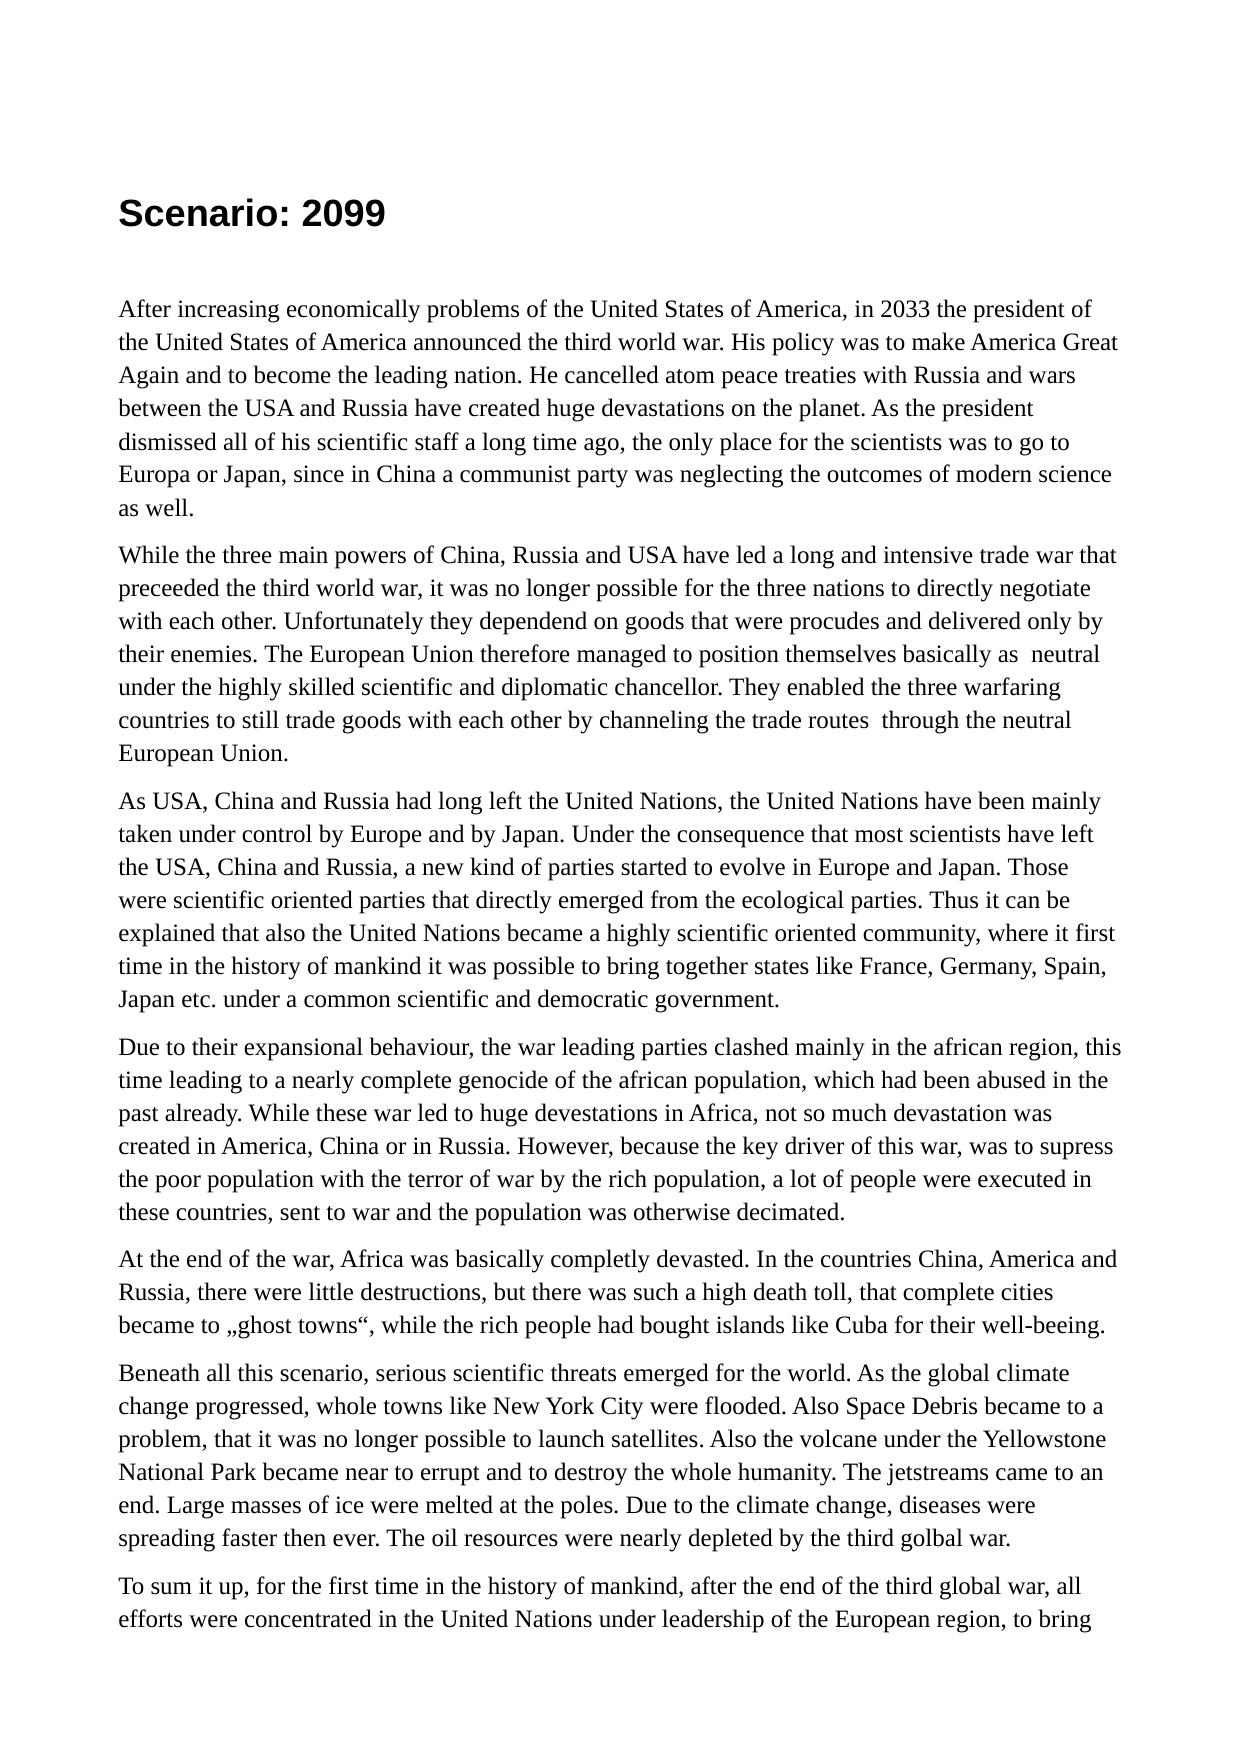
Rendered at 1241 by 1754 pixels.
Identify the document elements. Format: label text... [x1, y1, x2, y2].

text Due to their expansional behaviour, the war leading parties clashed mainly in the african region, this time leading to a nearly complete genocide of the african population, which had been abused in the past already. While these war led to huge devestations in Africa, not so much devastation was created in America, China or in Russia. However, because the key driver of this war, was to supress the poor population with the terror of war by the rich population, a lot of people were executed in these countries, sent to war and the population was otherwise decimated. [118, 1032, 1122, 1226]
text As USA, China and Russia had long left the United Nations, the United Nations have been mainly taken under control by Europe and by Japan. Under the consequence that most scientists have left the USA, China and Russia, a new kind of parties started to evolve in Europe and Japan. Those were scientific oriented parties that directly emerged from the ecological parties. Thus it can be explained that also the United Nations became a highly scientific oriented community, where it first time in the history of mankind it was possible to bring together states like France, Germany, Spain, Japan etc. under a common scientific and democratic government. [118, 786, 1122, 1013]
subtitle Scenario: 2099 [118, 191, 1122, 234]
text While the three main powers of China, Russia and USA have led a long and intensive trade war that preceeded the third world war, it was no longer possible for the three nations to directly negotiate with each other. Unfortunately they dependend on goods that were procudes and delivered only by their enemies. The European Union therefore managed to position themselves basically as neutral under the highly skilled scientific and diplomatic chancellor. They enabled the three warfaring countries to still trade goods with each other by channeling the trade routes through the neutral European Union. [118, 540, 1122, 767]
text After increasing economically problems of the United States of America, in 2033 the president of the United States of America announced the third world war. His policy was to make America Great Again and to become the leading nation. He cancelled atom peace treaties with Russia and wars between the USA and Russia have created huge devastations on the planet. As the president dismissed all of his scientific staff a long time ago, the only place for the scientists was to go to Europa or Japan, since in China a communist party was neglecting the outcomes of modern science as well. [118, 294, 1122, 521]
text To sum it up, for the first time in the history of mankind, after the end of the third global war, all efforts were concentrated in the United Nations under leadership of the European region, to bring [118, 1571, 1122, 1632]
text At the end of the war, Africa was basically completly devasted. In the countries China, America and Russia, there were little destructions, but there was such a high death toll, that complete cities became to „ghost towns“, while the rich people had bought islands like Cuba for their well-beeing. [118, 1244, 1122, 1339]
text Beneath all this scenario, serious scientific threats emerged for the world. As the global climate change progressed, whole towns like New York City were flooded. Also Space Debris became to a problem, that it was no longer possible to launch satellites. Also the volcane under the Yellowstone National Park became near to errupt and to destroy the whole humanity. The jetstreams came to an end. Large masses of ice were melted at the poles. Due to the climate change, diseases were spreading faster then ever. The oil resources were nearly depleted by the third golbal war. [118, 1358, 1122, 1552]
